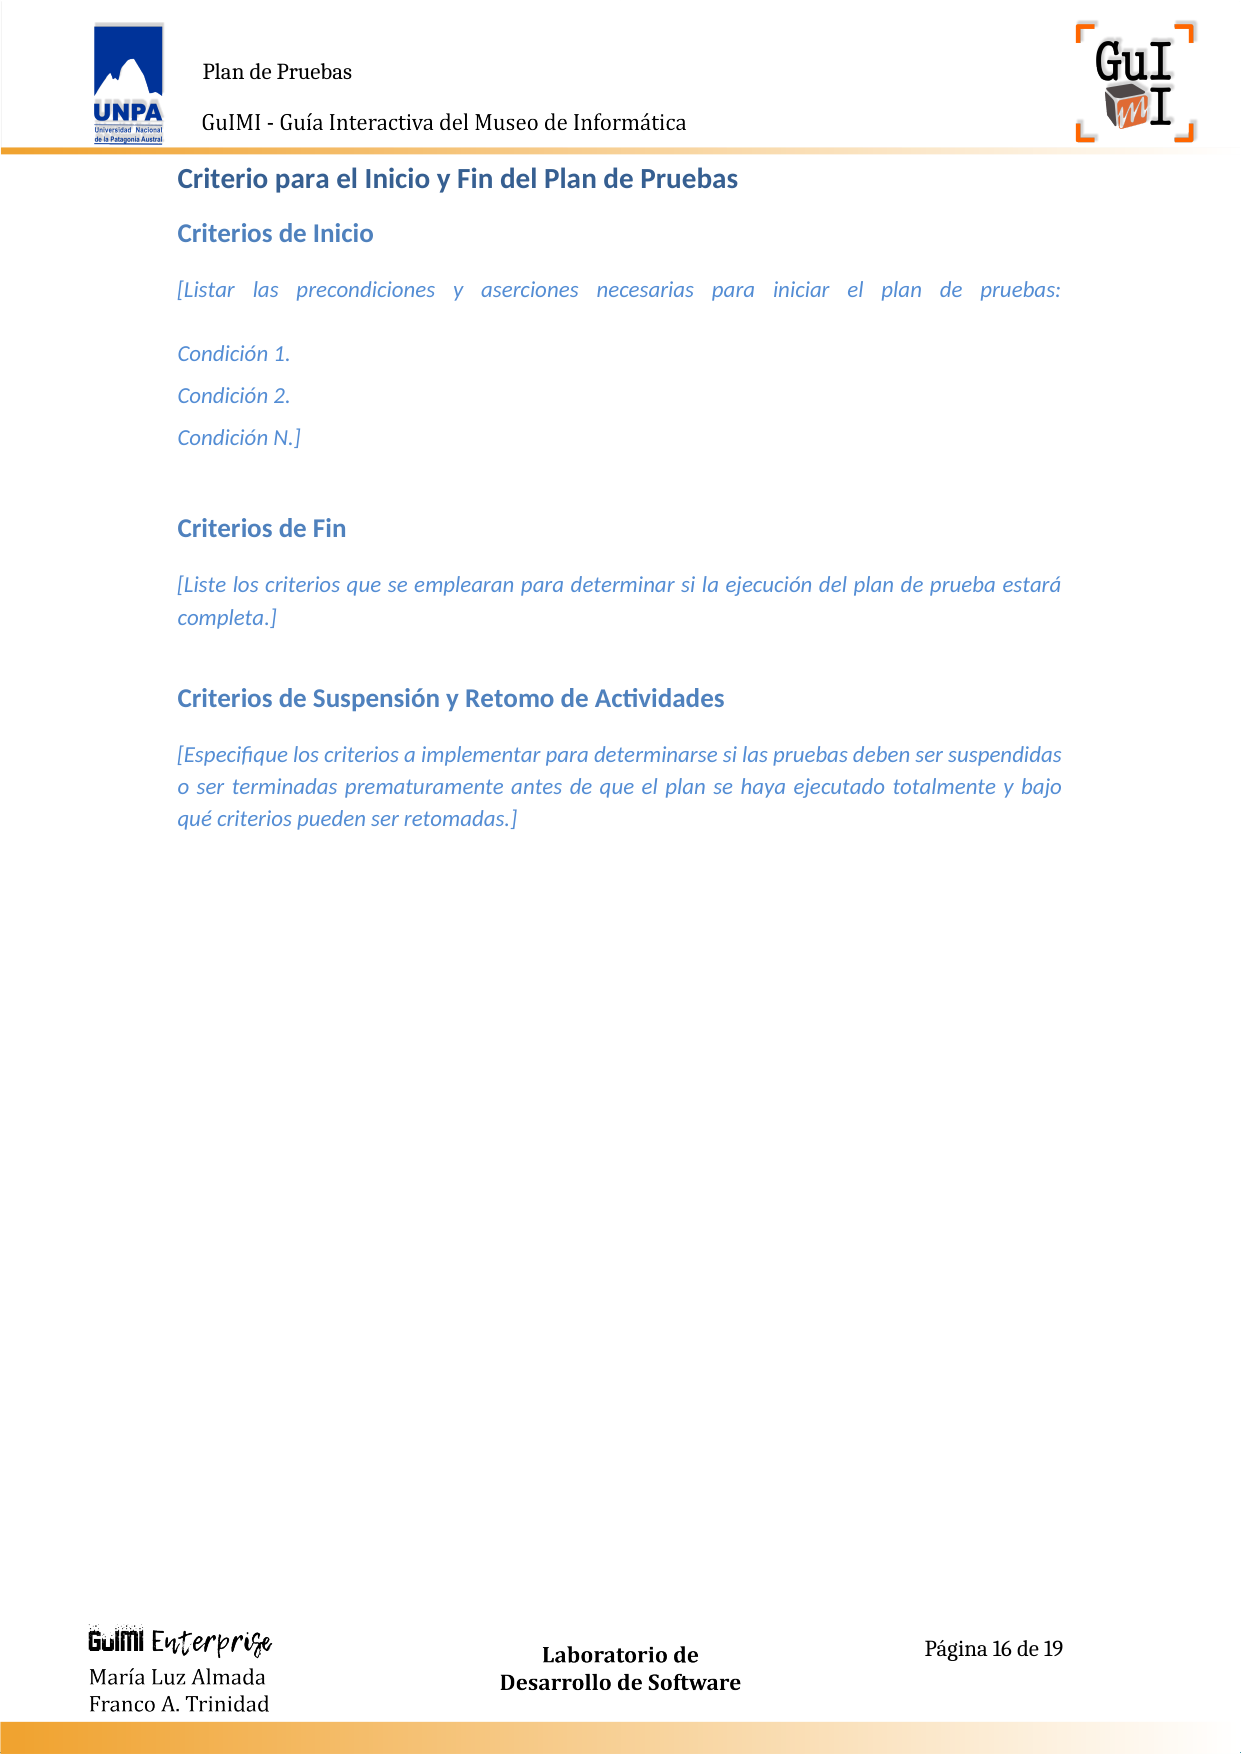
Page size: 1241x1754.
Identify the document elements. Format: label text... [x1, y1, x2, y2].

text [Especifique los criterios a implementar para determinarse si las pruebas deben ser suspendidas o ser terminadas prematuramente antes de que el plan se haya ejecutado totalmente y bajo qué criterios pueden ser retomadas.] [177, 740, 1063, 832]
text Criterios de Inicio [177, 216, 1063, 249]
picture [0, 0, 1241, 155]
text Criterio para el Inicio y Fin del Plan de Pruebas [177, 160, 1063, 196]
text Condición 1. [177, 339, 1063, 367]
text Criterios de Fin [177, 512, 1063, 545]
text Condición 2. [177, 381, 1063, 409]
text [Listar las precondiciones y aserciones necesarias para iniciar el plan de pruebas: [177, 275, 1063, 335]
text [Liste los criterios que se emplearan para determinar si la ejecución del plan de prueba estará completa.] [177, 570, 1063, 631]
text Condición N.] [177, 423, 1063, 451]
picture [0, 1613, 1241, 1754]
text Criterios de Suspensión y Retomo de Actividades [177, 681, 1063, 714]
